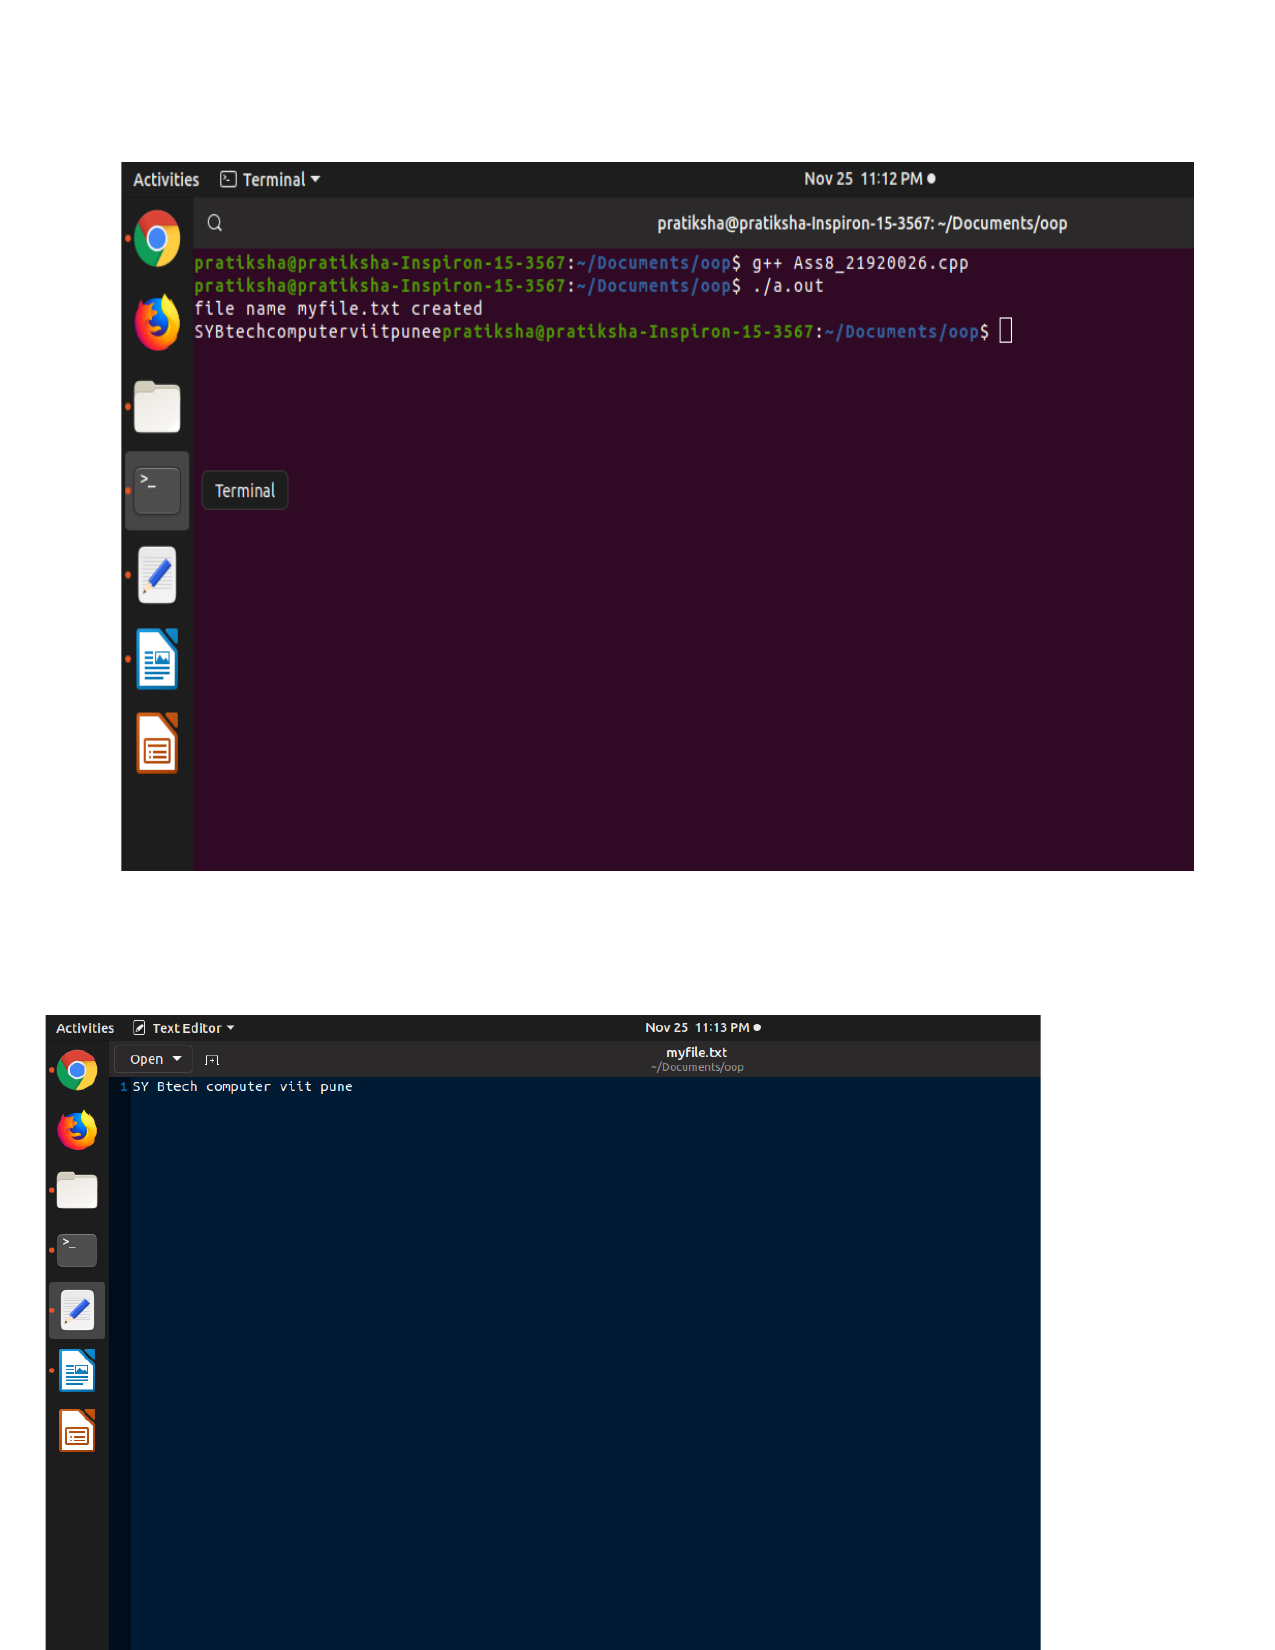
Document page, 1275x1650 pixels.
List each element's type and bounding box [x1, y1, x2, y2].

picture [121, 162, 1194, 871]
picture [45, 1015, 1041, 1650]
